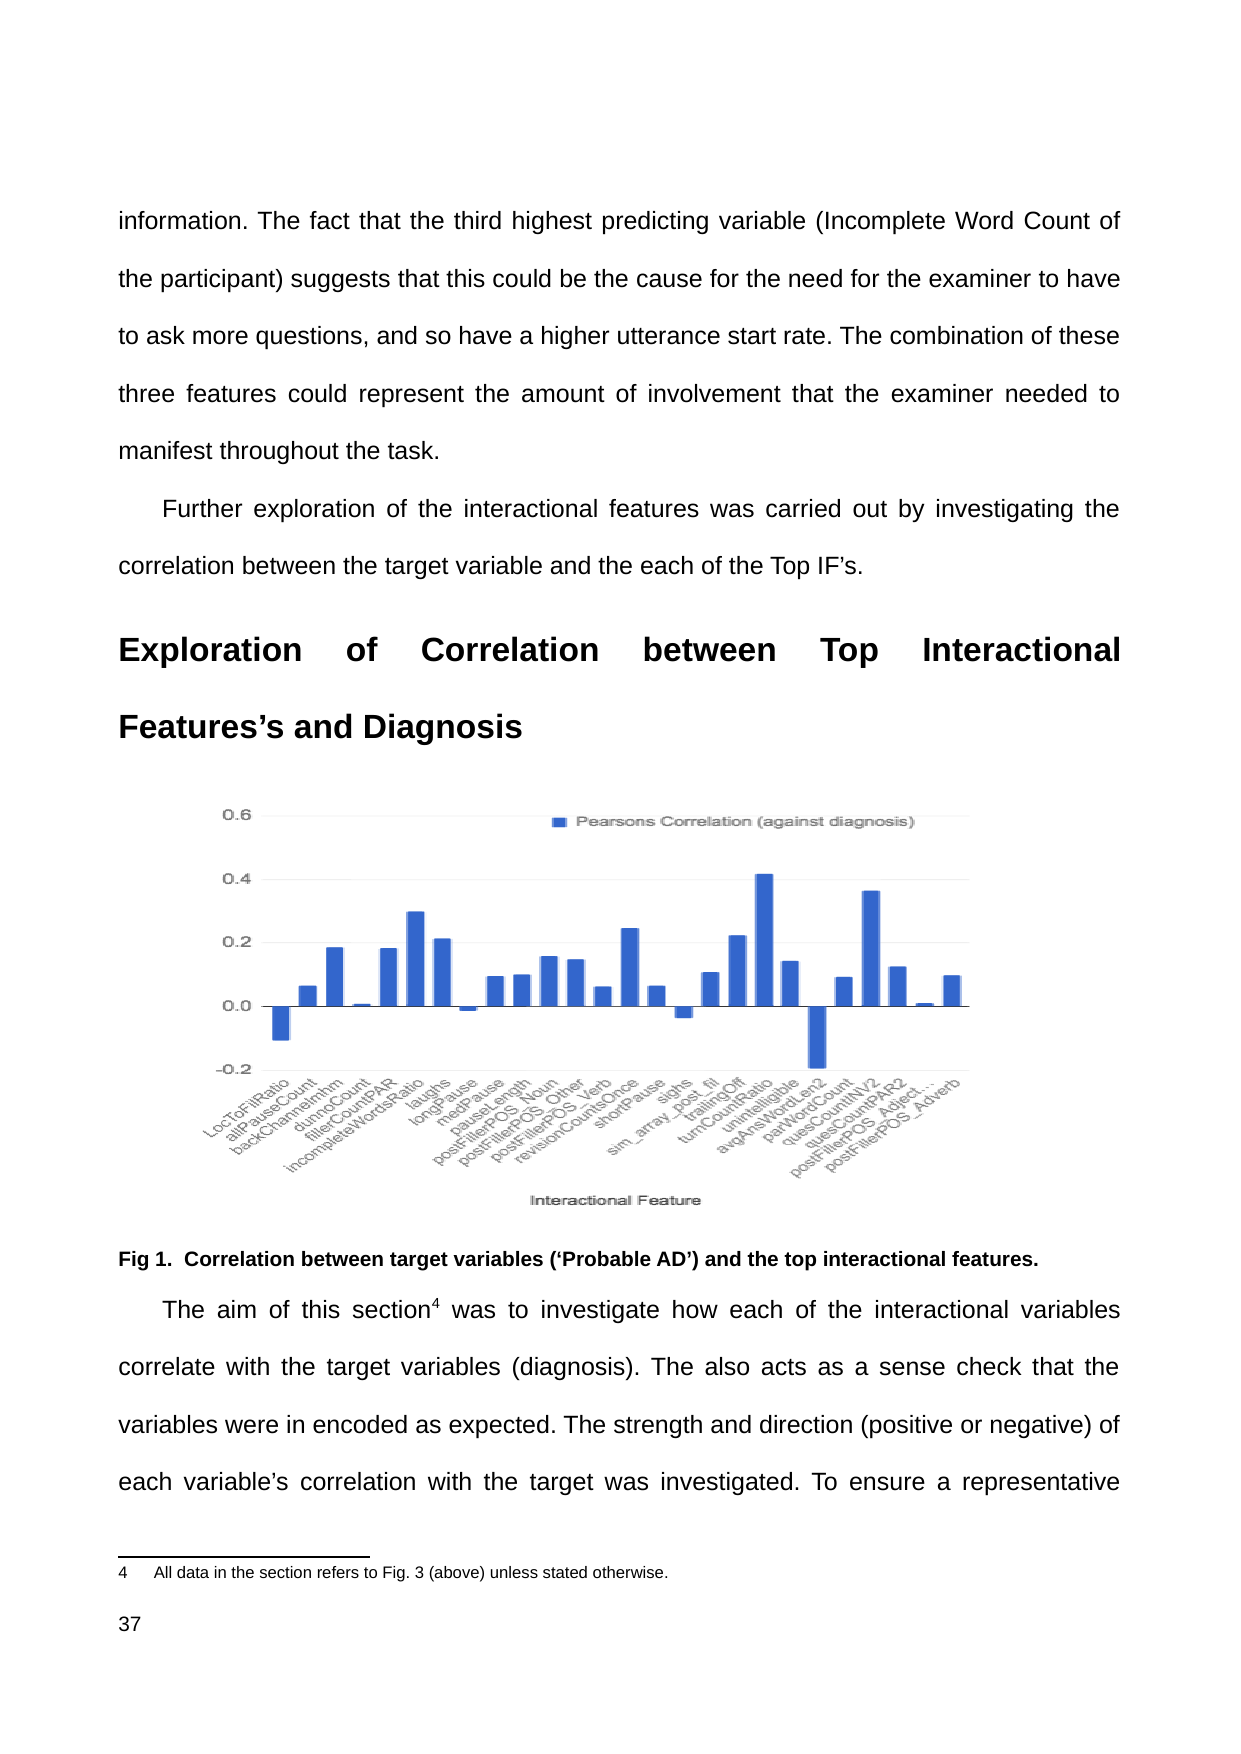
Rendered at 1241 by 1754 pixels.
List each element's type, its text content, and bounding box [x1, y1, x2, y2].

picture [167, 780, 1000, 1217]
text The aim of this section was to investigate how each of the interactional variables correlate with the target variables (diagnosis). The also acts as a sense check that the variables were in encoded as expected. The strength and direction (positive or negative) of each variable’s correlation with the target was investigated. To ensure a representative [118, 1295, 1122, 1496]
subtitle Exploration of Correlation between Top Interactional Features’s and Diagnosis [118, 629, 1122, 745]
text Fig 1. Correlation between target variables (‘Probable AD’) and the top interactional features. [118, 1247, 1122, 1271]
text information. The fact that the third highest predicting variable (Incomplete Word Count of the participant) suggests that this could be the cause for the need for the examiner to have to ask more questions, and so have a higher utterance start rate. The combination of these three features could represent the amount of involvement that the examiner needed to manifest throughout the task. [118, 206, 1122, 465]
text All data in the section refers to Fig. 3 (above) unless stated otherwise. [118, 1563, 1122, 1582]
text Further exploration of the interactional features was carried out by investigating the correlation between the target variable and the each of the Top IF’s. [118, 494, 1122, 580]
